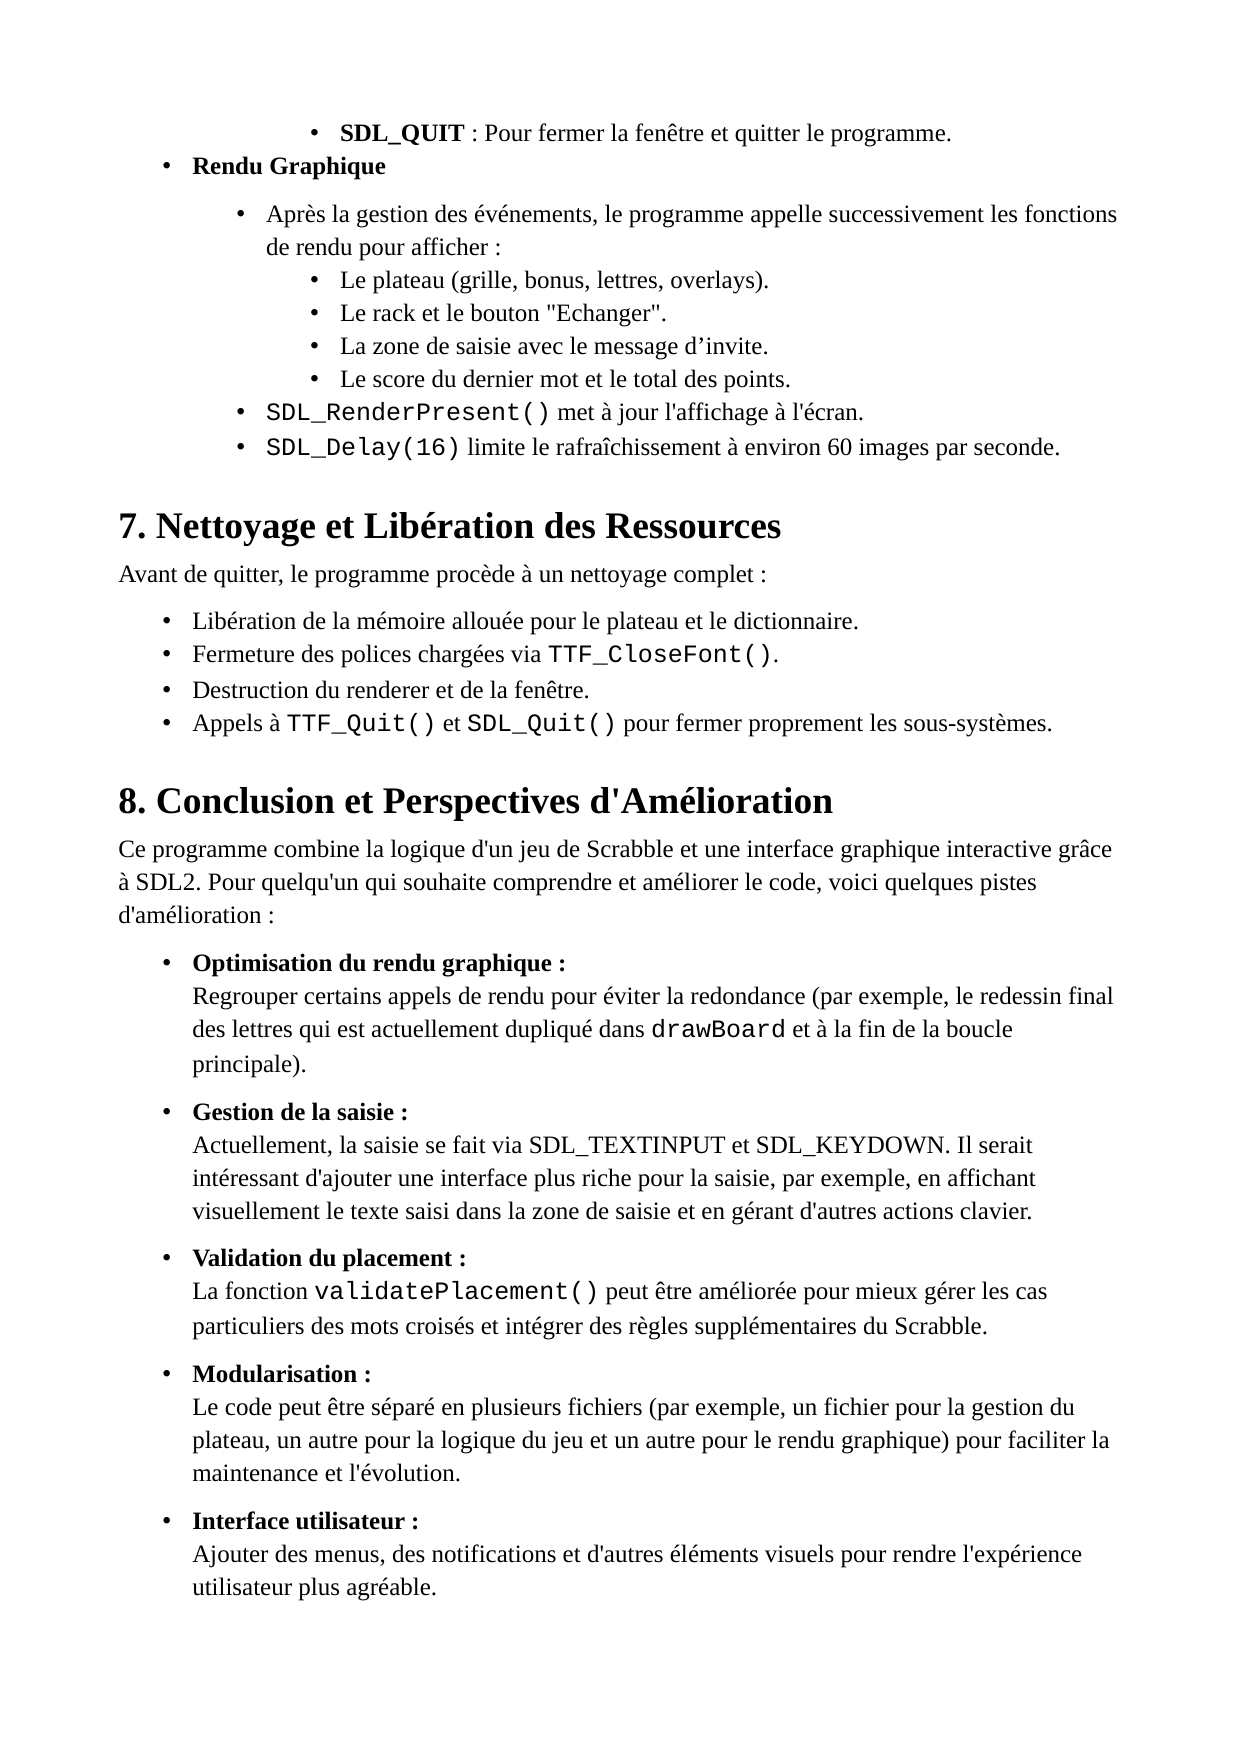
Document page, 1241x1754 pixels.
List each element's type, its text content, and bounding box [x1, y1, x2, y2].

list Modularisation : Le code peut être séparé en plusieurs fichiers (par exemple, un fichier pour la gestion du plateau, un autre pour la logique du jeu et un autre pour le rendu graphique) pour faciliter la maintenance et l'évolution. [162, 1359, 1122, 1487]
list Optimisation du rendu graphique : Regrouper certains appels de rendu pour éviter la redondance (par exemple, le redessin final des lettres qui est actuellement dupliqué dans drawBoard et à la fin de la boucle principale). [162, 948, 1122, 1078]
list SDL_QUIT : Pour fermer la fenêtre et quitter le programme. [310, 118, 1122, 147]
list Rendu Graphique [162, 151, 1122, 180]
list La zone de saisie avec le message d’invite. [310, 331, 1122, 359]
list Destruction du renderer et de la fenêtre. [162, 675, 1122, 703]
subtitle 7. Nettoyage et Libération des Ressources [118, 503, 1122, 546]
list Gestion de la saisie : Actuellement, la saisie se fait via SDL_TEXTINPUT et SDL_KEYDOWN. Il serait intéressant d'ajouter une interface plus riche pour la saisie, par exemple, en affichant visuellement le texte saisi dans la zone de saisie et en gérant d'autres actions clavier. [162, 1097, 1122, 1224]
subtitle 8. Conclusion et Perspectives d'Amélioration [118, 779, 1122, 822]
text Avant de quitter, le programme procède à un nettoyage complet : [118, 559, 1122, 587]
list Libération de la mémoire allouée pour le plateau et le dictionnaire. [162, 606, 1122, 635]
list Le score du dernier mot et le total des points. [310, 364, 1122, 393]
list Fermeture des polices chargées via TTF_CloseFont(). [162, 639, 1122, 670]
list Le rack et le bouton "Echanger". [310, 298, 1122, 327]
list SDL_RenderPresent() met à jour l'affichage à l'écran. [236, 397, 1122, 428]
text Ce programme combine la logique d'un jeu de Scrabble et une interface graphique interactive grâce à SDL2. Pour quelqu'un qui souhaite comprendre et améliorer le code, voici quelques pistes d'amélioration : [118, 834, 1122, 929]
list Après la gestion des événements, le programme appelle successivement les fonctions de rendu pour afficher : [236, 199, 1122, 261]
list Interface utilisateur : Ajouter des menus, des notifications et d'autres éléments visuels pour rendre l'expérience utilisateur plus agréable. [162, 1506, 1122, 1601]
list Validation du placement : La fonction validatePlacement() peut être améliorée pour mieux gérer les cas particuliers des mots croisés et intégrer des règles supplémentaires du Scrabble. [162, 1243, 1122, 1340]
list SDL_Delay(16) limite le rafraîchissement à environ 60 images par seconde. [236, 432, 1122, 463]
list Appels à TTF_Quit() et SDL_Quit() pour fermer proprement les sous-systèmes. [162, 708, 1122, 739]
list Le plateau (grille, bonus, lettres, overlays). [310, 265, 1122, 293]
